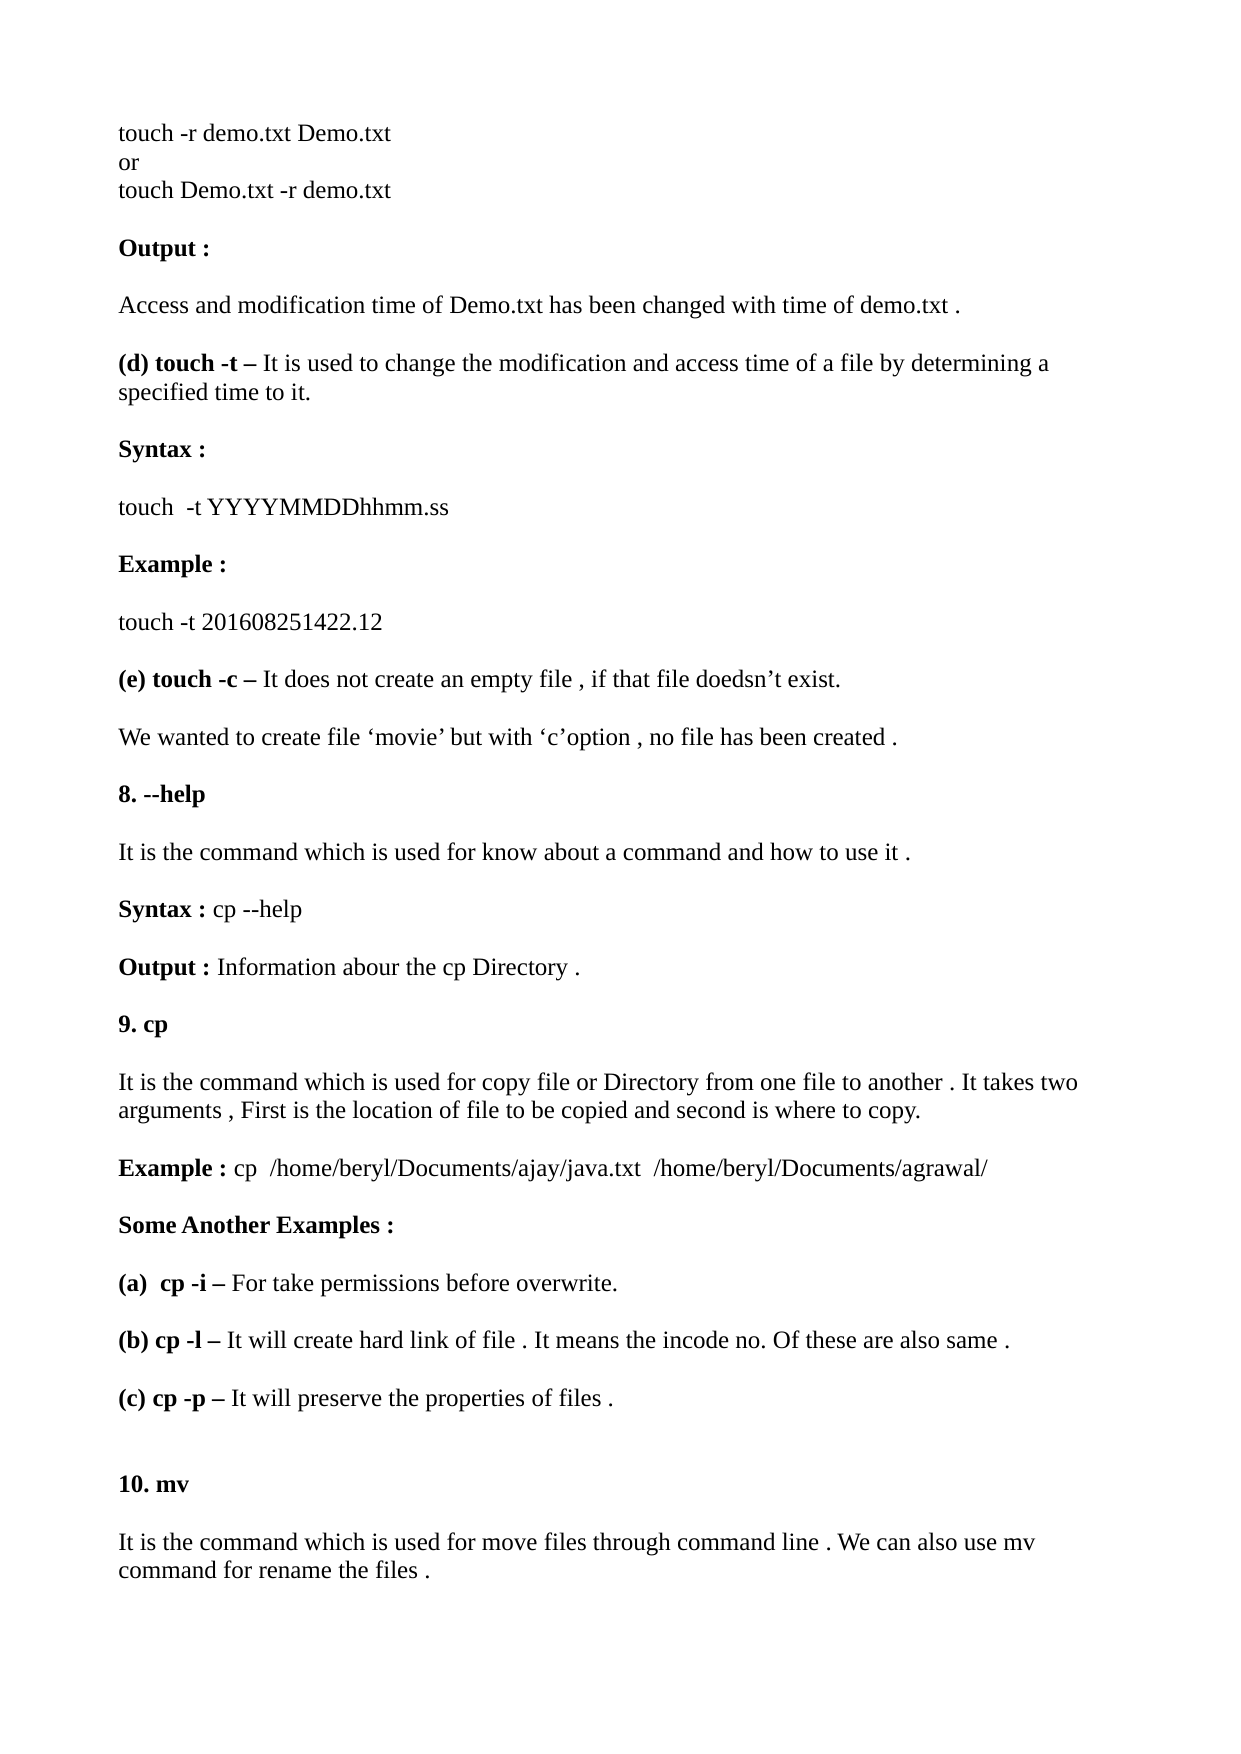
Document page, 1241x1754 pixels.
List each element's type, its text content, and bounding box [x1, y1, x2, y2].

text Output : [118, 233, 1122, 262]
text It is the command which is used for copy file or Directory from one file to another . It takes two arguments , First is the location of file to be copied and second is where to copy. [118, 1067, 1122, 1124]
text Access and modification time of Demo.txt has been changed with time of demo.txt . [118, 291, 1122, 319]
text touch -t 201608251422.12 [118, 607, 1122, 636]
text Output : Information abour the cp Directory . [118, 952, 1122, 981]
text Syntax : cp --help [118, 894, 1122, 923]
text or [118, 147, 1122, 176]
text (b) cp -l – It will create hard link of file . It means the incode no. Of these are also same . [118, 1326, 1122, 1354]
text Syntax : [118, 434, 1122, 463]
text (a) cp -i – For take permissions before overwrite. [118, 1268, 1122, 1297]
text (c) cp -p – It will preserve the properties of files . [118, 1383, 1122, 1412]
text touch Demo.txt -r demo.txt [118, 176, 1122, 204]
text We wanted to create file ‘movie’ but with ‘c’option , no file has been created . [118, 722, 1122, 751]
text 10. mv [118, 1469, 1122, 1498]
text (d) touch -t – It is used to change the modification and access time of a file by determining a specified time to it. [118, 348, 1122, 406]
text Example : [118, 549, 1122, 578]
text touch -t YYYYMMDDhhmm.ss [118, 492, 1122, 521]
text It is the command which is used for know about a command and how to use it . [118, 837, 1122, 866]
text 9. cp [118, 1009, 1122, 1038]
text Example : cp /home/beryl/Documents/ajay/java.txt /home/beryl/Documents/agrawal/ [118, 1153, 1122, 1182]
text (e) touch -c – It does not create an empty file , if that file doedsn’t exist. [118, 664, 1122, 693]
text It is the command which is used for move files through command line . We can also use mv command for rename the files . [118, 1527, 1122, 1584]
text 8. --help [118, 779, 1122, 808]
text touch -r demo.txt Demo.txt [118, 118, 1122, 147]
text Some Another Examples : [118, 1211, 1122, 1239]
